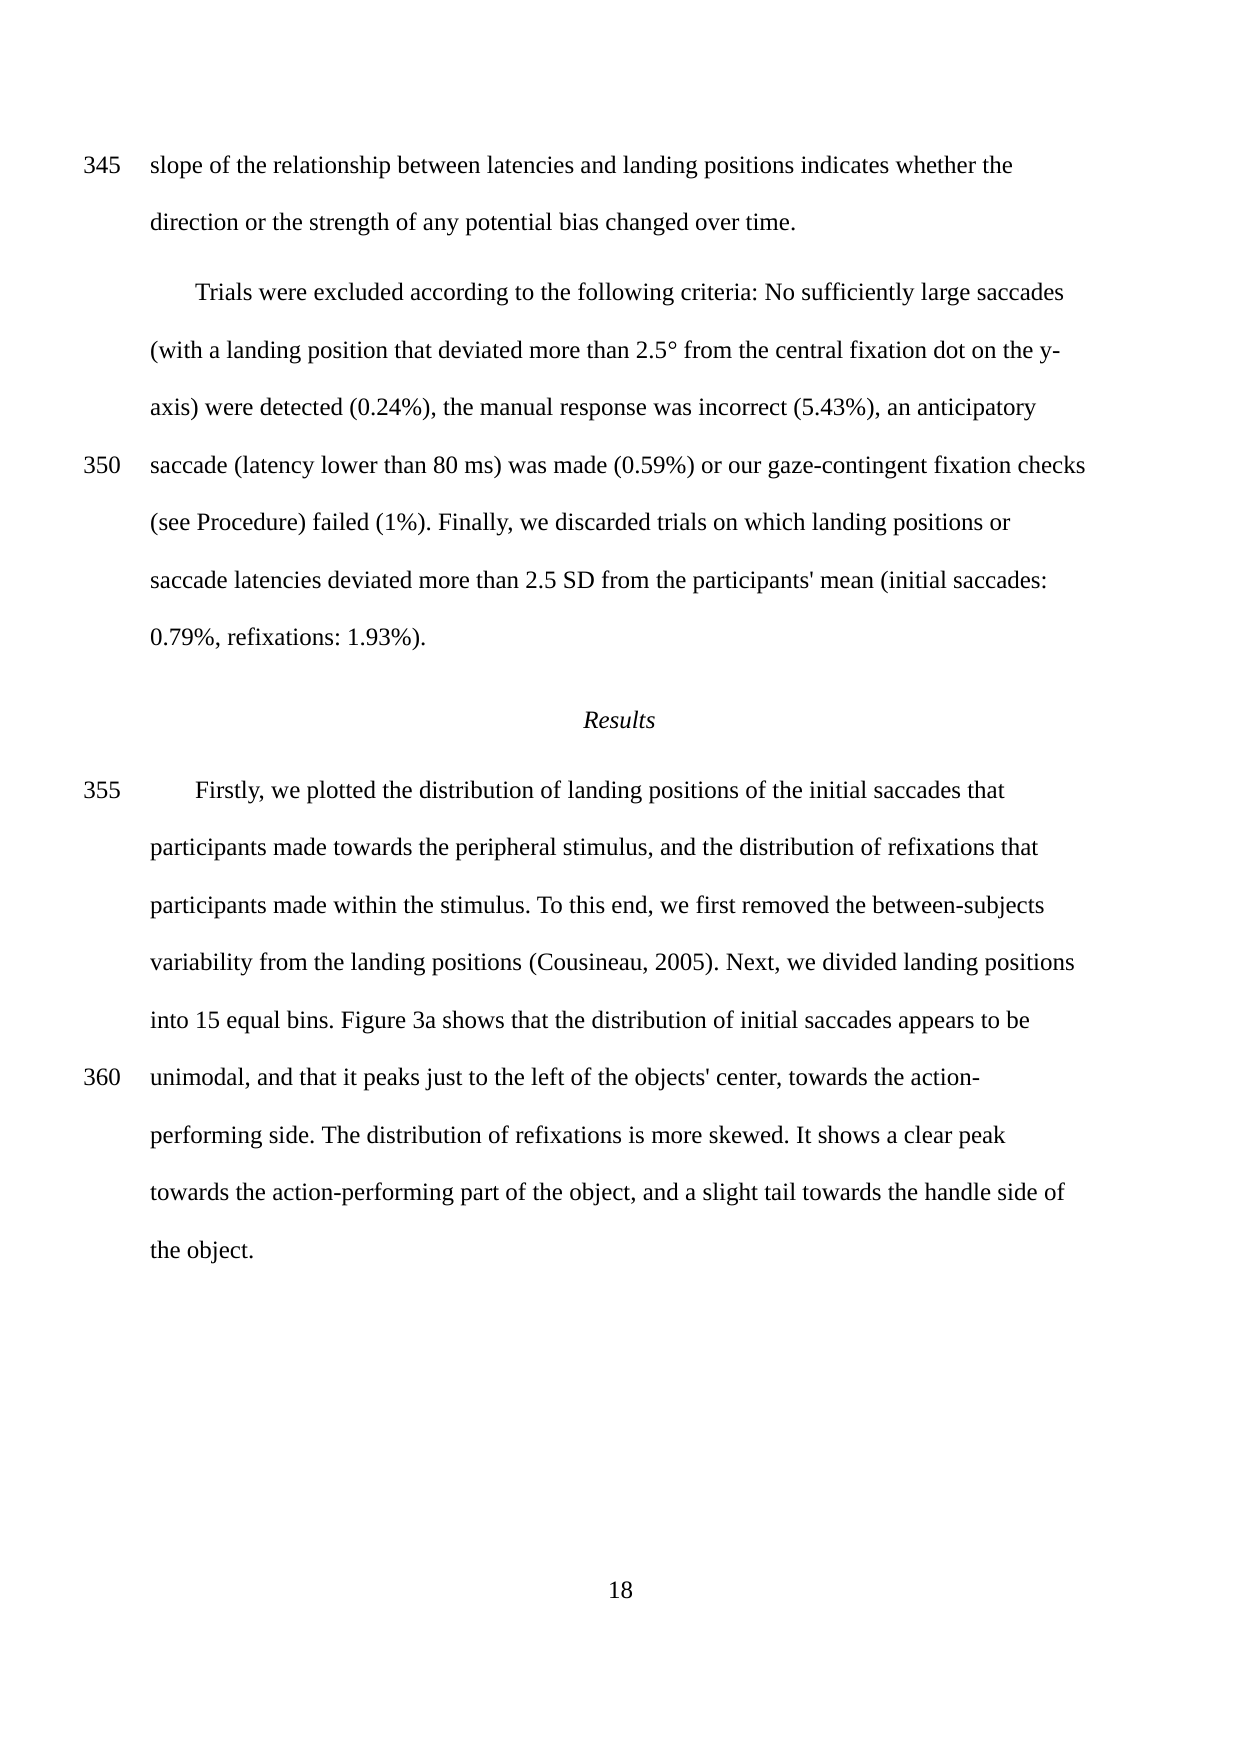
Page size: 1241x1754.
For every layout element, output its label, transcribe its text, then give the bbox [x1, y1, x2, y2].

text Firstly, we plotted the distribution of landing positions of the initial saccades that participants made towards the peripheral stimulus, and the distribution of refixations that participants made within the stimulus. To this end, we first removed the between-subjects variability from the landing positions (Cousineau, 2005). Next, we divided landing positions into 15 equal bins. Figure 3a shows that the distribution of initial saccades appears to be unimodal, and that it peaks just to the left of the objects' center, towards the action-performing side. The distribution of refixations is more skewed. It shows a clear peak towards the action-performing part of the object, and a slight tail towards the handle side of the object. [150, 775, 1091, 1264]
subtitle Results [150, 705, 1091, 734]
text Trials were excluded according to the following criteria: No sufficiently large saccades (with a landing position that deviated more than 2.5° from the central fixation dot on the y-axis) were detected (0.24%), the manual response was incorrect (5.43%), an anticipatory saccade (latency lower than 80 ms) was made (0.59%) or our gaze-contingent fixation checks (see Procedure) failed (1%). Finally, we discarded trials on which landing positions or saccade latencies deviated more than 2.5 SD from the participants' mean (initial saccades: 0.79%, refixations: 1.93%). [150, 277, 1091, 651]
text slope of the relationship between latencies and landing positions indicates whether the direction or the strength of any potential bias changed over time. [150, 150, 1091, 236]
